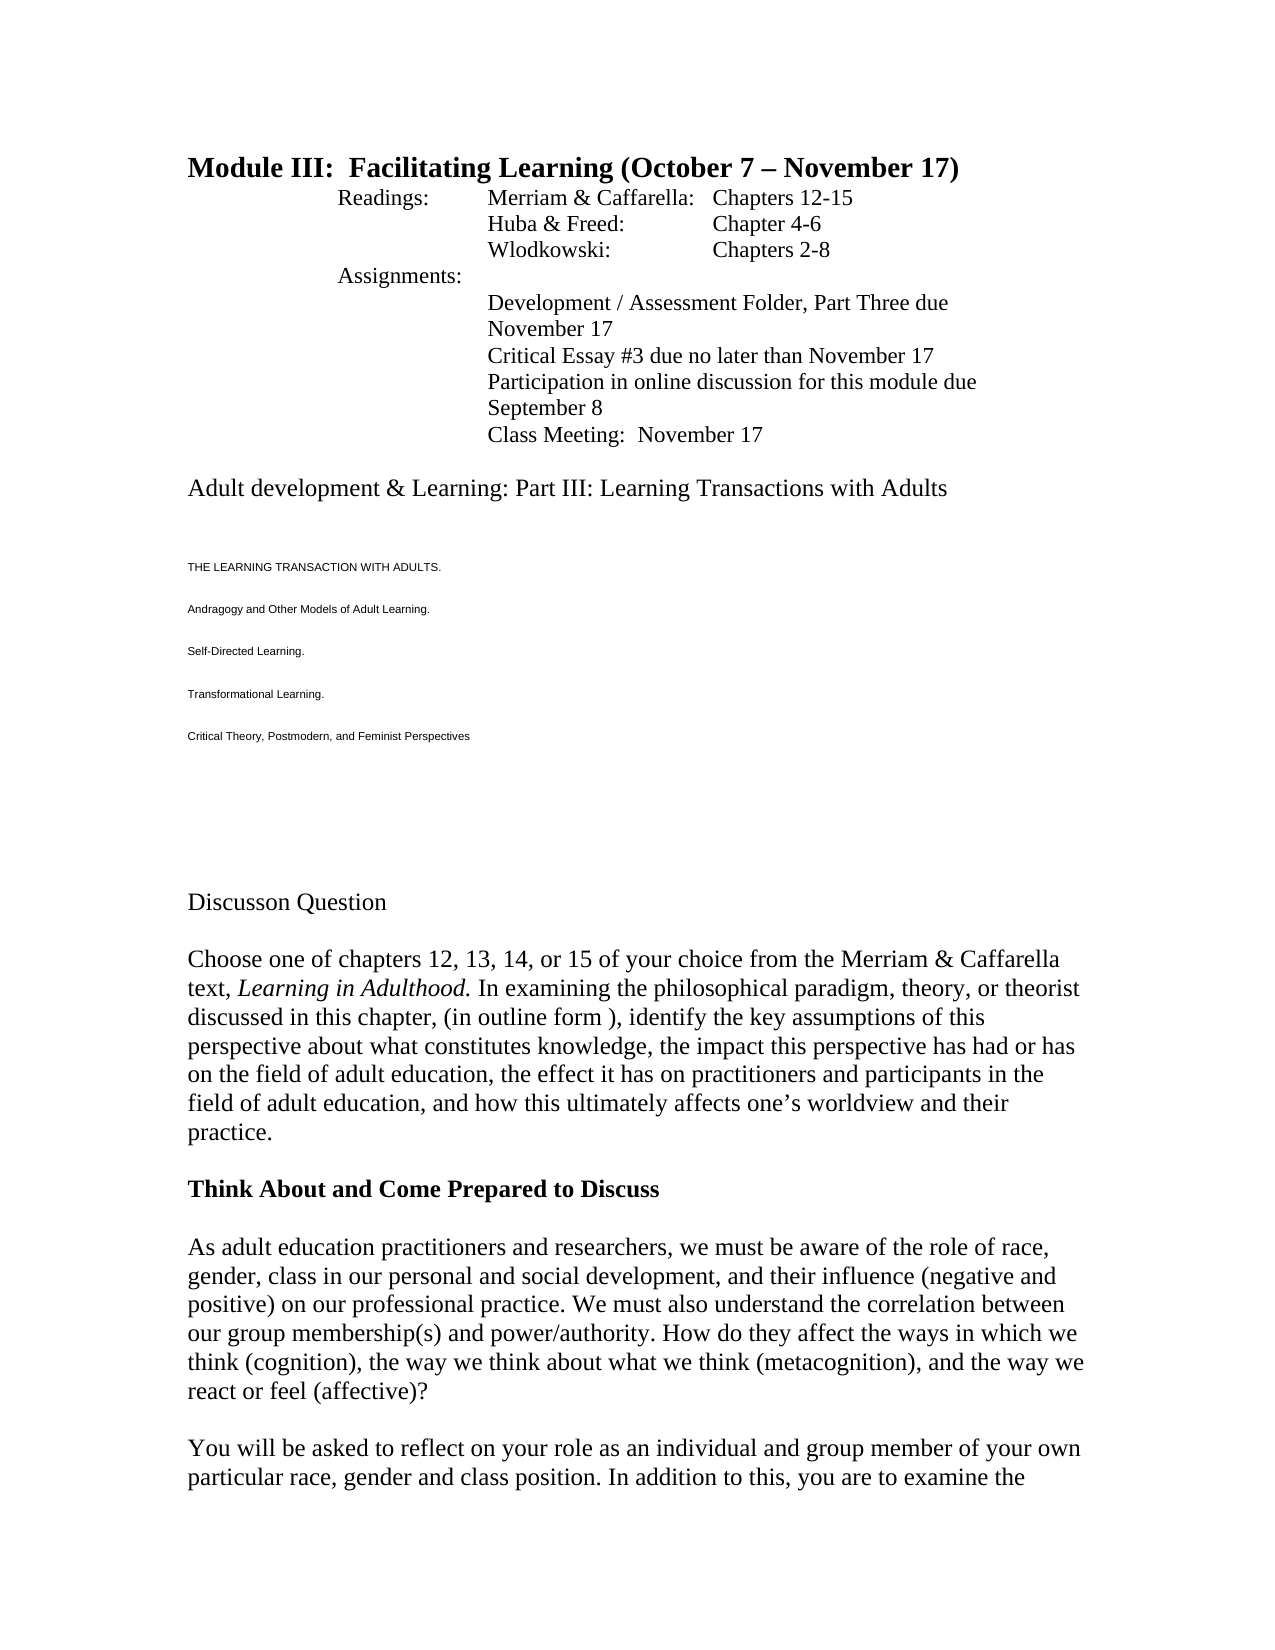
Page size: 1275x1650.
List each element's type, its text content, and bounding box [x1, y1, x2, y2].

text Choose one of chapters 12, 13, 14, or 15 of your choice from the Merriam & Caffarella [187, 944, 1087, 973]
text Think About and Come Prepared to Discuss [187, 1174, 1087, 1203]
text Participation in online discussion for this module due September 8 [487, 368, 1012, 421]
text Discusson Question [187, 887, 1087, 916]
text Wlodkowski: Chapters 2-8 [187, 236, 1012, 263]
text Andragogy and Other Models of Adult Learning. [187, 602, 1087, 616]
text Critical Essay #3 due no later than November 17 [187, 342, 1012, 368]
text practice. [187, 1117, 1087, 1146]
text As adult education practitioners and researchers, we must be aware of the role of race, gender, class in our personal and social development, and their influence (negative and positive) on our professional practice. We must also understand the correlation between our group membership(s) and power/authority. How do they affect the ways in which we think (cognition), the way we think about what we think (metacognition), and the way we react or feel (affective)? [187, 1232, 1087, 1404]
subtitle Module III: Facilitating Learning (October 7 – November 17) [187, 150, 1012, 183]
text THE LEARNING TRANSACTION WITH ADULTS. [187, 560, 1087, 573]
text Adult development & Learning: Part III: Learning Transactions with Adults [187, 473, 1087, 502]
text Huba & Freed: Chapter 4-6 [187, 210, 1012, 236]
text Transformational Learning. [187, 687, 1087, 701]
text text, Learning in Adulthood. In examining the philosophical paradigm, theory, or theorist [187, 973, 1087, 1002]
text field of adult education, and how this ultimately affects one’s worldview and their [187, 1088, 1087, 1117]
text Class Meeting: November 17 [187, 421, 1012, 447]
text Critical Theory, Postmodern, and Feminist Perspectives [187, 730, 1087, 743]
text Development / Assessment Folder, Part Three due November 17 [487, 289, 1012, 342]
text on the field of adult education, the effect it has on practitioners and participants in the [187, 1059, 1087, 1088]
text Assignments: [337, 263, 1012, 289]
text Self-Directed Learning. [187, 645, 1087, 658]
text perspective about what constitutes knowledge, the impact this perspective has had or has [187, 1031, 1087, 1059]
text discussed in this chapter, (in outline form ), identify the key assumptions of this [187, 1002, 1087, 1031]
text You will be asked to reflect on your role as an individual and group member of your own particular race, gender and class position. In addition to this, you are to examine the [187, 1433, 1087, 1491]
text Readings: Merriam & Caffarella: Chapters 12-15 [187, 183, 1012, 210]
